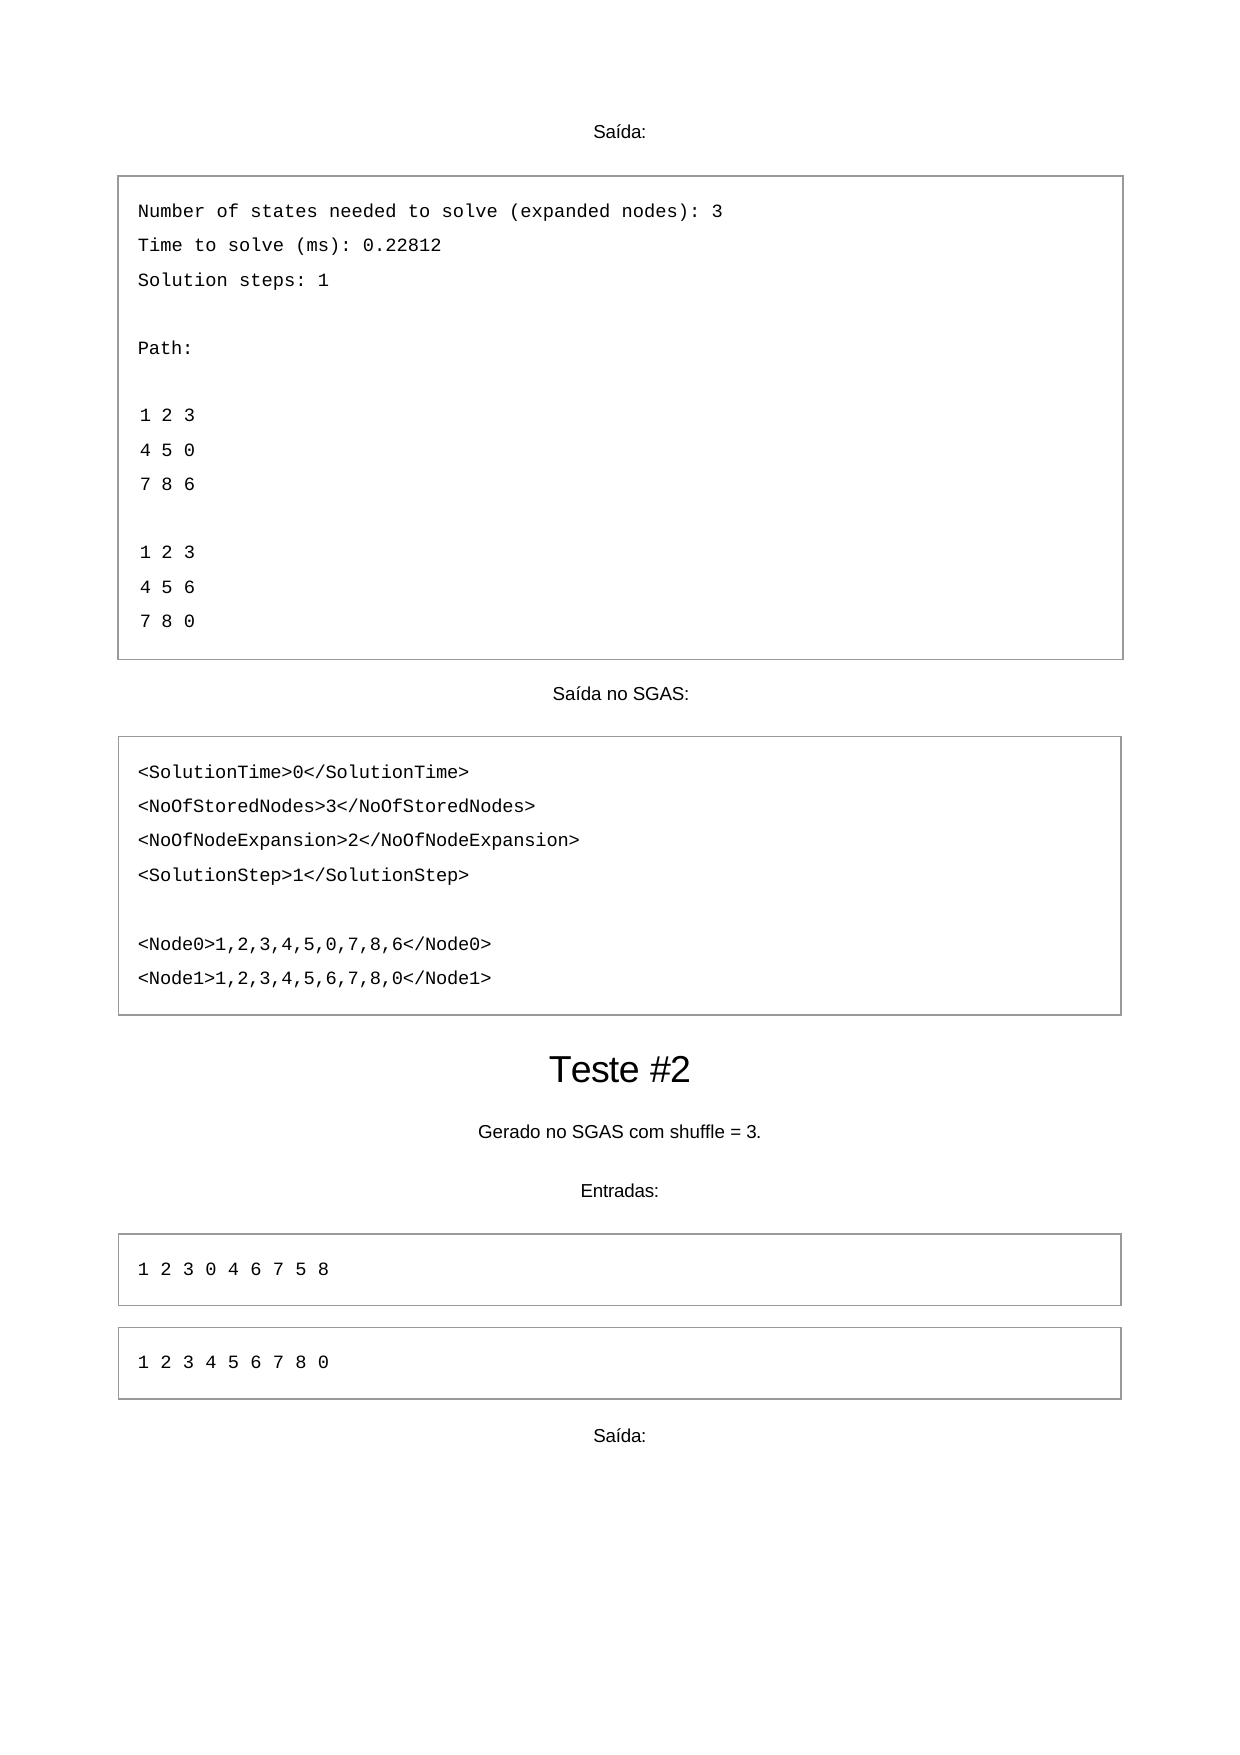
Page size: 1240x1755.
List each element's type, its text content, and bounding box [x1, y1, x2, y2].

table_cell 2 [155, 383, 177, 434]
table_cell 6 [177, 468, 373, 519]
table_cell 3 [177, 520, 373, 571]
text <SolutionStep>1</SolutionStep> [138, 866, 1120, 887]
text <Node1>1,2,3,4,5,6,7,8,0</Node1> [138, 969, 1120, 990]
text 1 2 3 4 5 6 7 8 0 [138, 1353, 1120, 1374]
text Gerado no SGAS com shuffle = 3. [126, 1121, 1113, 1142]
table_cell [177, 660, 373, 705]
subtitle Teste #2 [126, 1047, 1113, 1090]
text <Node0>1,2,3,4,5,0,7,8,6</Node0> [138, 934, 1120, 956]
table_cell 7 [119, 605, 154, 659]
table_cell 4 [119, 434, 154, 468]
table_cell 8 [155, 468, 177, 519]
table_cell [373, 520, 1122, 571]
table_cell 4 [119, 571, 154, 605]
table_cell 1 [119, 520, 154, 571]
table_header Number of states needed to solve (expanded nodes): 3 Time to solve (ms): 0.22812 Solution steps: 1 Path: [119, 177, 1122, 382]
text Saída: [126, 121, 1113, 142]
table_cell 0 [177, 605, 373, 659]
table_cell 8 [155, 605, 177, 659]
text Entradas: [126, 1180, 1113, 1202]
table_cell 3 [177, 383, 373, 434]
table_cell [373, 571, 1122, 605]
table_cell 5 [155, 571, 177, 605]
table_cell 5 [155, 434, 177, 468]
table_cell [373, 468, 1122, 519]
table_cell 6 [177, 571, 373, 605]
table_cell 2 [155, 520, 177, 571]
table_cell Saída no SGAS: [373, 660, 1123, 705]
text <NoOfNodeExpansion>2</NoOfNodeExpansion> [138, 831, 1120, 852]
table_cell [373, 605, 1122, 659]
table_cell 0 [177, 434, 373, 468]
table_cell 7 [119, 468, 154, 519]
table_cell [118, 660, 154, 705]
table_cell [373, 383, 1122, 434]
table_cell [373, 434, 1122, 468]
text 1 2 3 0 4 6 7 5 8 [138, 1259, 1120, 1281]
table_cell 1 [119, 383, 154, 434]
text <SolutionTime>0</SolutionTime> [138, 762, 1120, 784]
text Saída: [126, 1425, 1113, 1447]
table_cell [155, 660, 177, 705]
text <NoOfStoredNodes>3</NoOfStoredNodes> [138, 797, 1120, 818]
